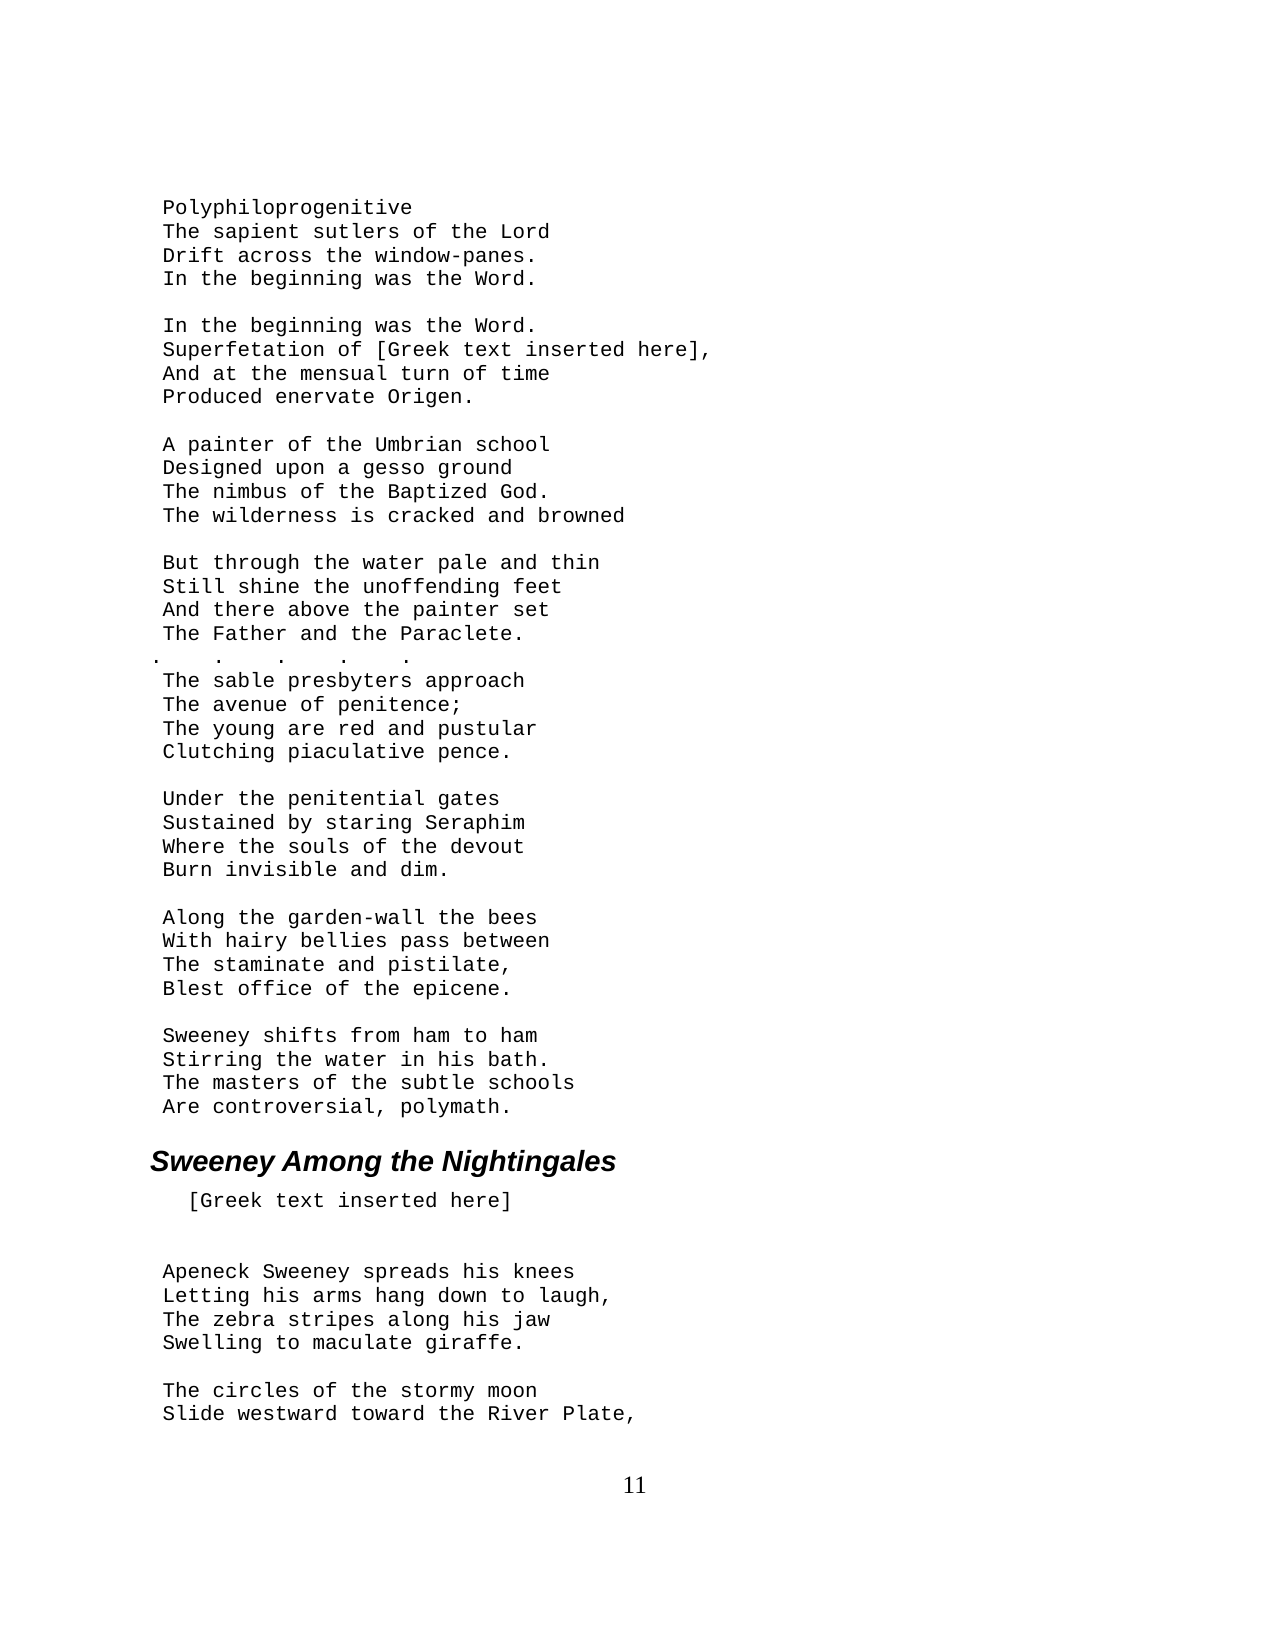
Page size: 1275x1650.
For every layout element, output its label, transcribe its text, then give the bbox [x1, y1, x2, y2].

text . . . . . [150, 647, 1125, 670]
text The Father and the Paraclete. [150, 623, 1125, 647]
text With hairy bellies pass between [150, 930, 1125, 954]
text The masters of the subtle schools [150, 1072, 1125, 1096]
text Apeneck Sweeney spreads his knees [150, 1261, 1125, 1285]
text The young are red and pustular [150, 717, 1125, 741]
text The staminate and pistilate, [150, 954, 1125, 978]
text Superfetation of [Greek text inserted here], [150, 339, 1125, 363]
text Still shine the unoffending feet [150, 576, 1125, 599]
text [Greek text inserted here] [150, 1191, 1125, 1214]
text In the beginning was the Word. [150, 268, 1125, 292]
text Along the garden-wall the bees [150, 907, 1125, 930]
text But through the water pale and thin [150, 552, 1125, 576]
text The sable presbyters approach [150, 670, 1125, 694]
text Blest office of the epicene. [150, 978, 1125, 1001]
text Letting his arms hang down to laugh, [150, 1285, 1125, 1309]
text The wilderness is cracked and browned [150, 505, 1125, 528]
text Produced enervate Origen. [150, 386, 1125, 410]
text The zebra stripes along his jaw [150, 1309, 1125, 1332]
text The nimbus of the Baptized God. [150, 481, 1125, 505]
text And there above the painter set [150, 599, 1125, 623]
text Where the souls of the devout [150, 836, 1125, 859]
text And at the mensual turn of time [150, 363, 1125, 386]
text In the beginning was the Word. [150, 316, 1125, 339]
text The circles of the stormy moon [150, 1380, 1125, 1403]
subtitle Sweeney Among the Nightingales [150, 1144, 1125, 1178]
text Designed upon a gesso ground [150, 457, 1125, 481]
text Swelling to maculate giraffe. [150, 1332, 1125, 1356]
text Are controversial, polymath. [150, 1096, 1125, 1119]
text A painter of the Umbrian school [150, 434, 1125, 457]
text The sapient sutlers of the Lord [150, 221, 1125, 244]
text Burn invisible and dim. [150, 859, 1125, 883]
text Under the penitential gates [150, 788, 1125, 812]
text Slide westward toward the River Plate, [150, 1403, 1125, 1427]
text Sweeney shifts from ham to ham [150, 1025, 1125, 1048]
text Clutching piaculative pence. [150, 741, 1125, 765]
text Drift across the window-panes. [150, 244, 1125, 268]
text Stirring the water in his bath. [150, 1048, 1125, 1072]
text Polyphiloprogenitive [150, 197, 1125, 221]
text Sustained by staring Seraphim [150, 812, 1125, 836]
text The avenue of penitence; [150, 694, 1125, 717]
